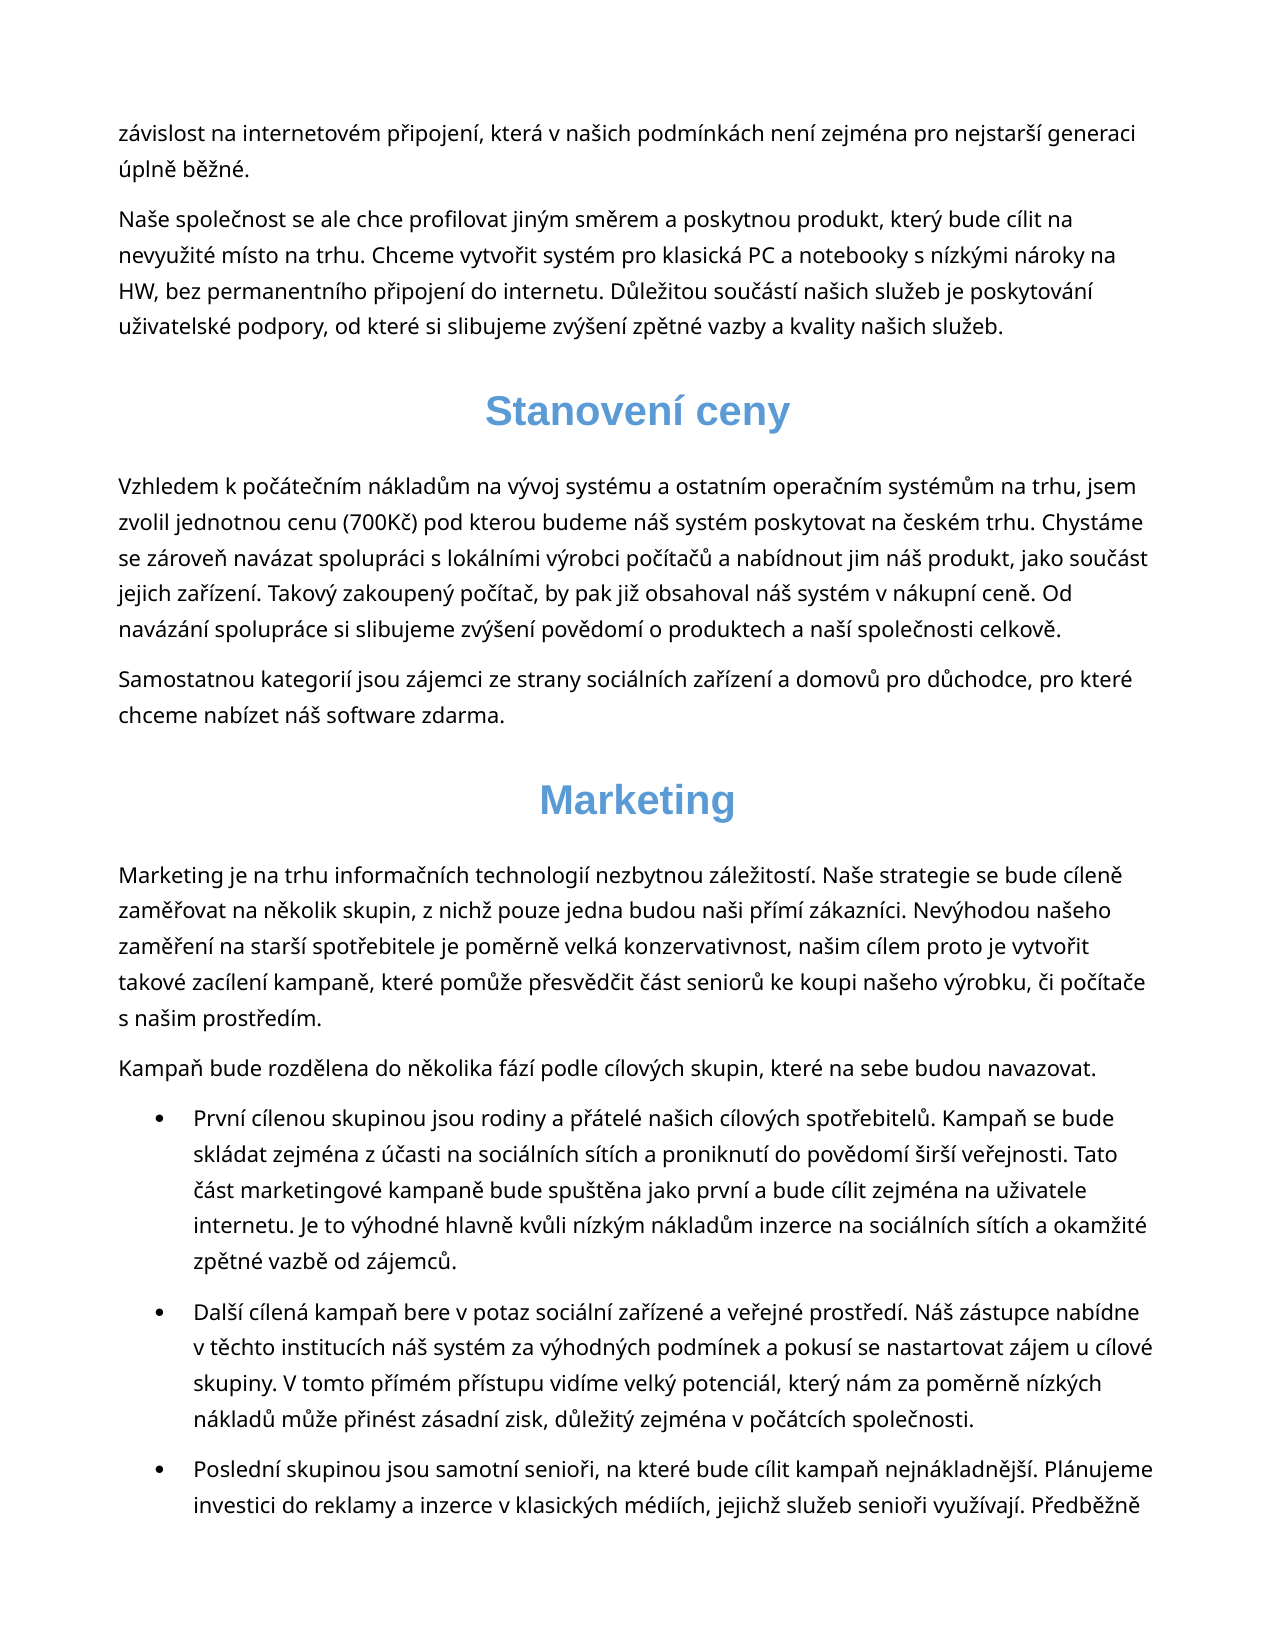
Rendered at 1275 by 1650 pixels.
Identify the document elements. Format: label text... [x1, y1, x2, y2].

subtitle Marketing [118, 775, 1157, 823]
text Naše společnost se ale chce profilovat jiným směrem a poskytnou produkt, který bude cílit na nevyužité místo na trhu. Chceme vytvořit systém pro klasická PC a notebooky s nízkými nároky na HW, bez permanentního připojení do internetu. Důležitou součástí našich služeb je poskytování uživatelské podpory, od které si slibujeme zvýšení zpětné vazby a kvality našich služeb. [118, 204, 1157, 341]
text závislost na internetovém připojení, která v našich podmínkách není zejména pro nejstarší generaci úplně běžné. [118, 118, 1157, 184]
list První cílenou skupinou jsou rodiny a přátelé našich cílových spotřebitelů. Kampaň se bude skládat zejména z účasti na sociálních sítích a proniknutí do povědomí širší veřejnosti. Tato část marketingové kampaně bude spuštěna jako první a bude cílit zejména na uživatele internetu. Je to výhodné hlavně kvůli nízkým nákladům inzerce na sociálních sítích a okamžité zpětné vazbě od zájemců. [156, 1103, 1157, 1276]
text Vzhledem k počátečním nákladům na vývoj systému a ostatním operačním systémům na trhu, jsem zvolil jednotnou cenu (700Kč) pod kterou budeme náš systém poskytovat na českém trhu. Chystáme se zároveň navázat spolupráci s lokálními výrobci počítačů a nabídnout jim náš produkt, jako součást jejich zařízení. Takový zakoupený počítač, by pak již obsahoval náš systém v nákupní ceně. Od navázání spolupráce si slibujeme zvýšení povědomí o produktech a naší společnosti celkově. [118, 471, 1157, 644]
list Poslední skupinou jsou samotní senioři, na které bude cílit kampaň nejnákladnější. Plánujeme investici do reklamy a inzerce v klasických médiích, jejichž služeb senioři využívají. Předběžně [156, 1454, 1157, 1519]
text Kampaň bude rozdělena do několika fází podle cílových skupin, které na sebe budou navazovat. [118, 1053, 1157, 1083]
text Samostatnou kategorií jsou zájemci ze strany sociálních zařízení a domovů pro důchodce, pro které chceme nabízet náš software zdarma. [118, 664, 1157, 730]
text Marketing je na trhu informačních technologií nezbytnou záležitostí. Naše strategie se bude cíleně zaměřovat na několik skupin, z nichž pouze jedna budou naši přímí zákazníci. Nevýhodou našeho zaměření na starší spotřebitele je poměrně velká konzervativnost, našim cílem proto je vytvořit takové zacílení kampaně, které pomůže přesvědčit část seniorů ke koupi našeho výrobku, či počítače s našim prostředím. [118, 860, 1157, 1032]
list Další cílená kampaň bere v potaz sociální zařízené a veřejné prostředí. Náš zástupce nabídne v těchto institucích náš systém za výhodných podmínek a pokusí se nastartovat zájem u cílové skupiny. V tomto přímém přístupu vidíme velký potenciál, který nám za poměrně nízkých nákladů může přinést zásadní zisk, důležitý zejména v počátcích společnosti. [156, 1296, 1157, 1433]
subtitle Stanovení ceny [118, 387, 1157, 434]
